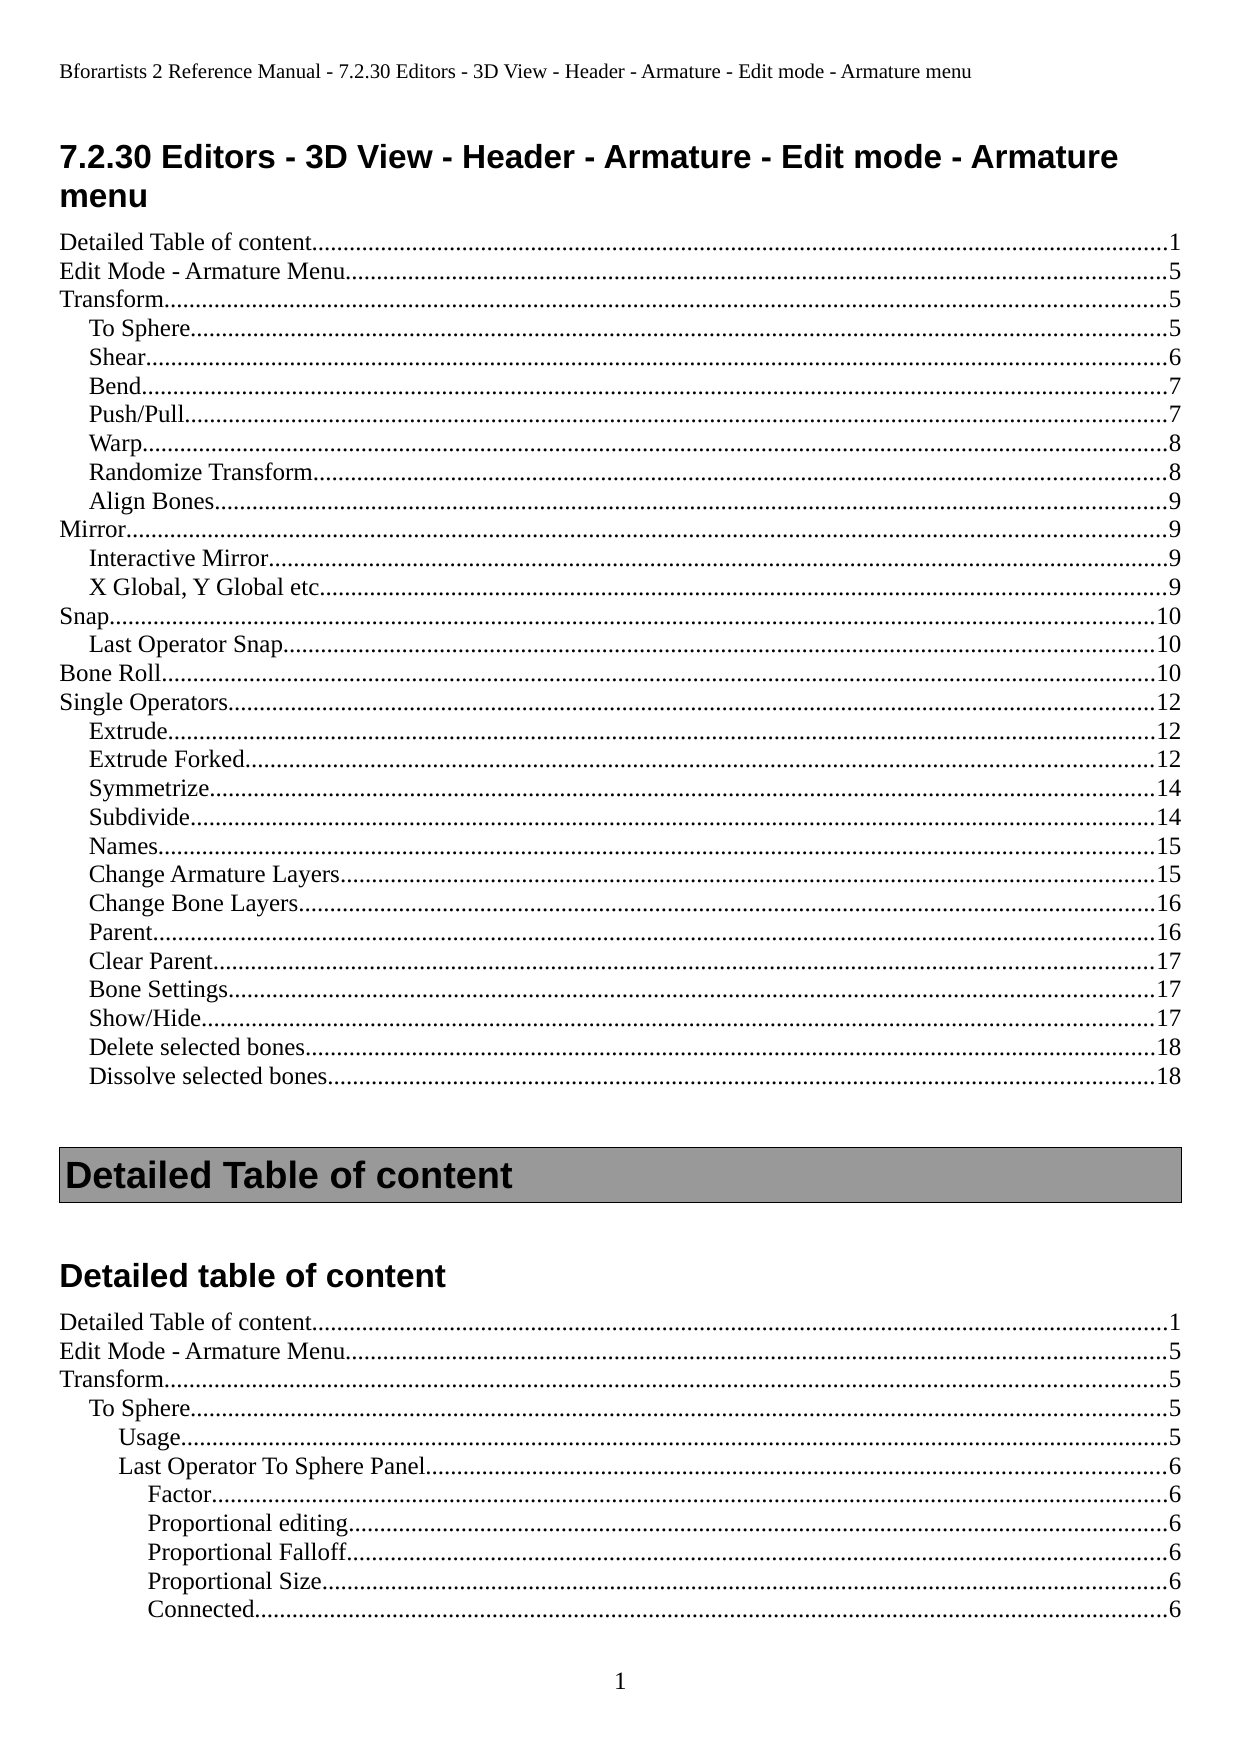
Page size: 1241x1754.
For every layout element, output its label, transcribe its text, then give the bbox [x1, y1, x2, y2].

text Factor 6 [147, 1479, 1181, 1508]
text Symmetrize 14 [88, 773, 1181, 802]
text Last Operator To Sphere Panel 6 [118, 1451, 1181, 1479]
text Interactive Mirror 9 [88, 543, 1181, 572]
text Bone Settings 17 [88, 974, 1181, 1003]
text Single Operators 12 [59, 687, 1181, 716]
text Show/Hide 17 [88, 1003, 1181, 1032]
text Push/Pull 7 [88, 399, 1181, 428]
text Bone Roll 10 [59, 658, 1181, 687]
text Names 15 [88, 831, 1181, 859]
text Transform 5 [59, 1364, 1181, 1393]
text Randomize Transform 8 [88, 457, 1181, 486]
text Change Armature Layers 15 [88, 859, 1181, 888]
subtitle Detailed table of content [59, 1256, 1181, 1294]
text Align Bones 9 [88, 486, 1181, 514]
text Change Bone Layers 16 [88, 888, 1181, 917]
text Extrude 12 [88, 716, 1181, 744]
text Connected 6 [147, 1594, 1181, 1623]
text Transform 5 [59, 284, 1181, 313]
text Detailed Table of content 1 [59, 1307, 1181, 1336]
text Subdivide 14 [88, 802, 1181, 831]
text To Sphere 5 [88, 1393, 1181, 1422]
text Parent 16 [88, 917, 1181, 946]
table_header Detailed Table of content [60, 1148, 1181, 1202]
text Detailed Table of content 1 [59, 227, 1181, 256]
text Edit Mode - Armature Menu 5 [59, 1336, 1181, 1364]
subtitle 7.2.30 Editors - 3D View - Header - Armature - Edit mode - Armature menu [59, 138, 1181, 214]
text X Global, Y Global etc. 9 [88, 572, 1181, 601]
text Extrude Forked 12 [88, 744, 1181, 773]
text Dissolve selected bones 18 [88, 1061, 1181, 1089]
text Snap 10 [59, 601, 1181, 629]
text Bend 7 [88, 371, 1181, 399]
text Proportional Falloff 6 [147, 1537, 1181, 1566]
text Clear Parent 17 [88, 946, 1181, 974]
text Proportional Size 6 [147, 1566, 1181, 1594]
text Last Operator Snap 10 [88, 629, 1181, 658]
text To Sphere 5 [88, 313, 1181, 342]
text Delete selected bones 18 [88, 1032, 1181, 1061]
text Edit Mode - Armature Menu 5 [59, 256, 1181, 284]
text Proportional editing 6 [147, 1508, 1181, 1537]
text Warp 8 [88, 428, 1181, 457]
text Mirror 9 [59, 514, 1181, 543]
text Shear 6 [88, 342, 1181, 371]
text Usage 5 [118, 1422, 1181, 1451]
